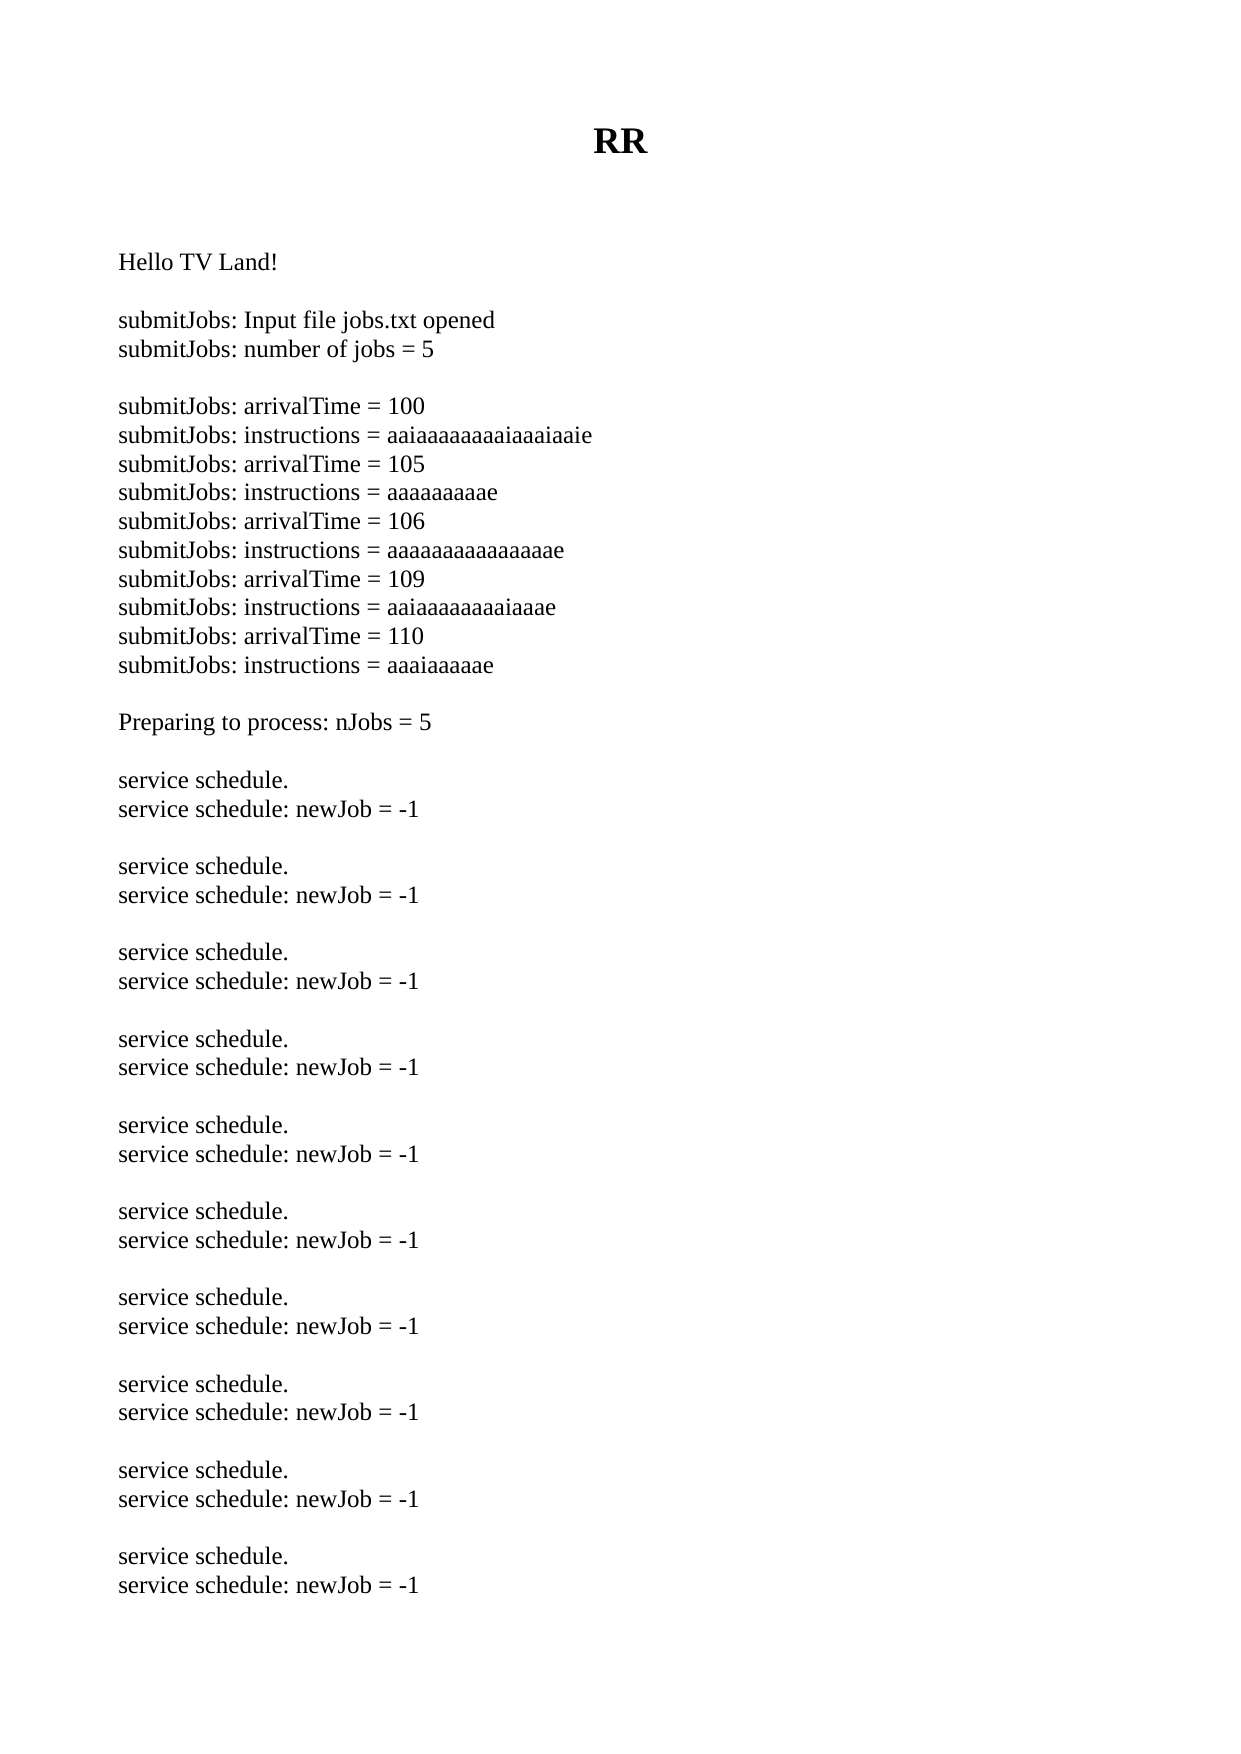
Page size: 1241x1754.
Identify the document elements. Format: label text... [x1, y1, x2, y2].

text service schedule: newJob = -1 [118, 1570, 1122, 1599]
text RR [118, 118, 1122, 161]
text submitJobs: instructions = aaaaaaaaae [118, 477, 1122, 506]
text service schedule: newJob = -1 [118, 794, 1122, 822]
text service schedule. [118, 1196, 1122, 1225]
text submitJobs: arrivalTime = 105 [118, 449, 1122, 477]
text service schedule. [118, 1455, 1122, 1484]
text submitJobs: instructions = aaaiaaaaae [118, 650, 1122, 679]
text submitJobs: number of jobs = 5 [118, 334, 1122, 362]
text submitJobs: arrivalTime = 110 [118, 621, 1122, 650]
text service schedule. [118, 937, 1122, 966]
text service schedule. [118, 851, 1122, 880]
text submitJobs: arrivalTime = 109 [118, 564, 1122, 592]
text submitJobs: instructions = aaiaaaaaaaaiaaae [118, 592, 1122, 621]
text service schedule: newJob = -1 [118, 1397, 1122, 1426]
text service schedule: newJob = -1 [118, 1484, 1122, 1512]
text service schedule: newJob = -1 [118, 1225, 1122, 1254]
text submitJobs: Input file jobs.txt opened [118, 305, 1122, 334]
text submitJobs: instructions = aaaaaaaaaaaaaaae [118, 535, 1122, 564]
text service schedule. [118, 765, 1122, 794]
text submitJobs: instructions = aaiaaaaaaaaiaaaiaaie [118, 420, 1122, 449]
text service schedule: newJob = -1 [118, 880, 1122, 909]
text service schedule: newJob = -1 [118, 1052, 1122, 1081]
text service schedule. [118, 1110, 1122, 1139]
text submitJobs: arrivalTime = 106 [118, 506, 1122, 535]
text service schedule: newJob = -1 [118, 966, 1122, 995]
text Hello TV Land! [118, 247, 1122, 276]
text service schedule: newJob = -1 [118, 1311, 1122, 1340]
text service schedule: newJob = -1 [118, 1139, 1122, 1167]
text service schedule. [118, 1541, 1122, 1570]
text service schedule. [118, 1024, 1122, 1052]
text Preparing to process: nJobs = 5 [118, 707, 1122, 736]
text service schedule. [118, 1369, 1122, 1397]
text submitJobs: arrivalTime = 100 [118, 391, 1122, 420]
text service schedule. [118, 1282, 1122, 1311]
